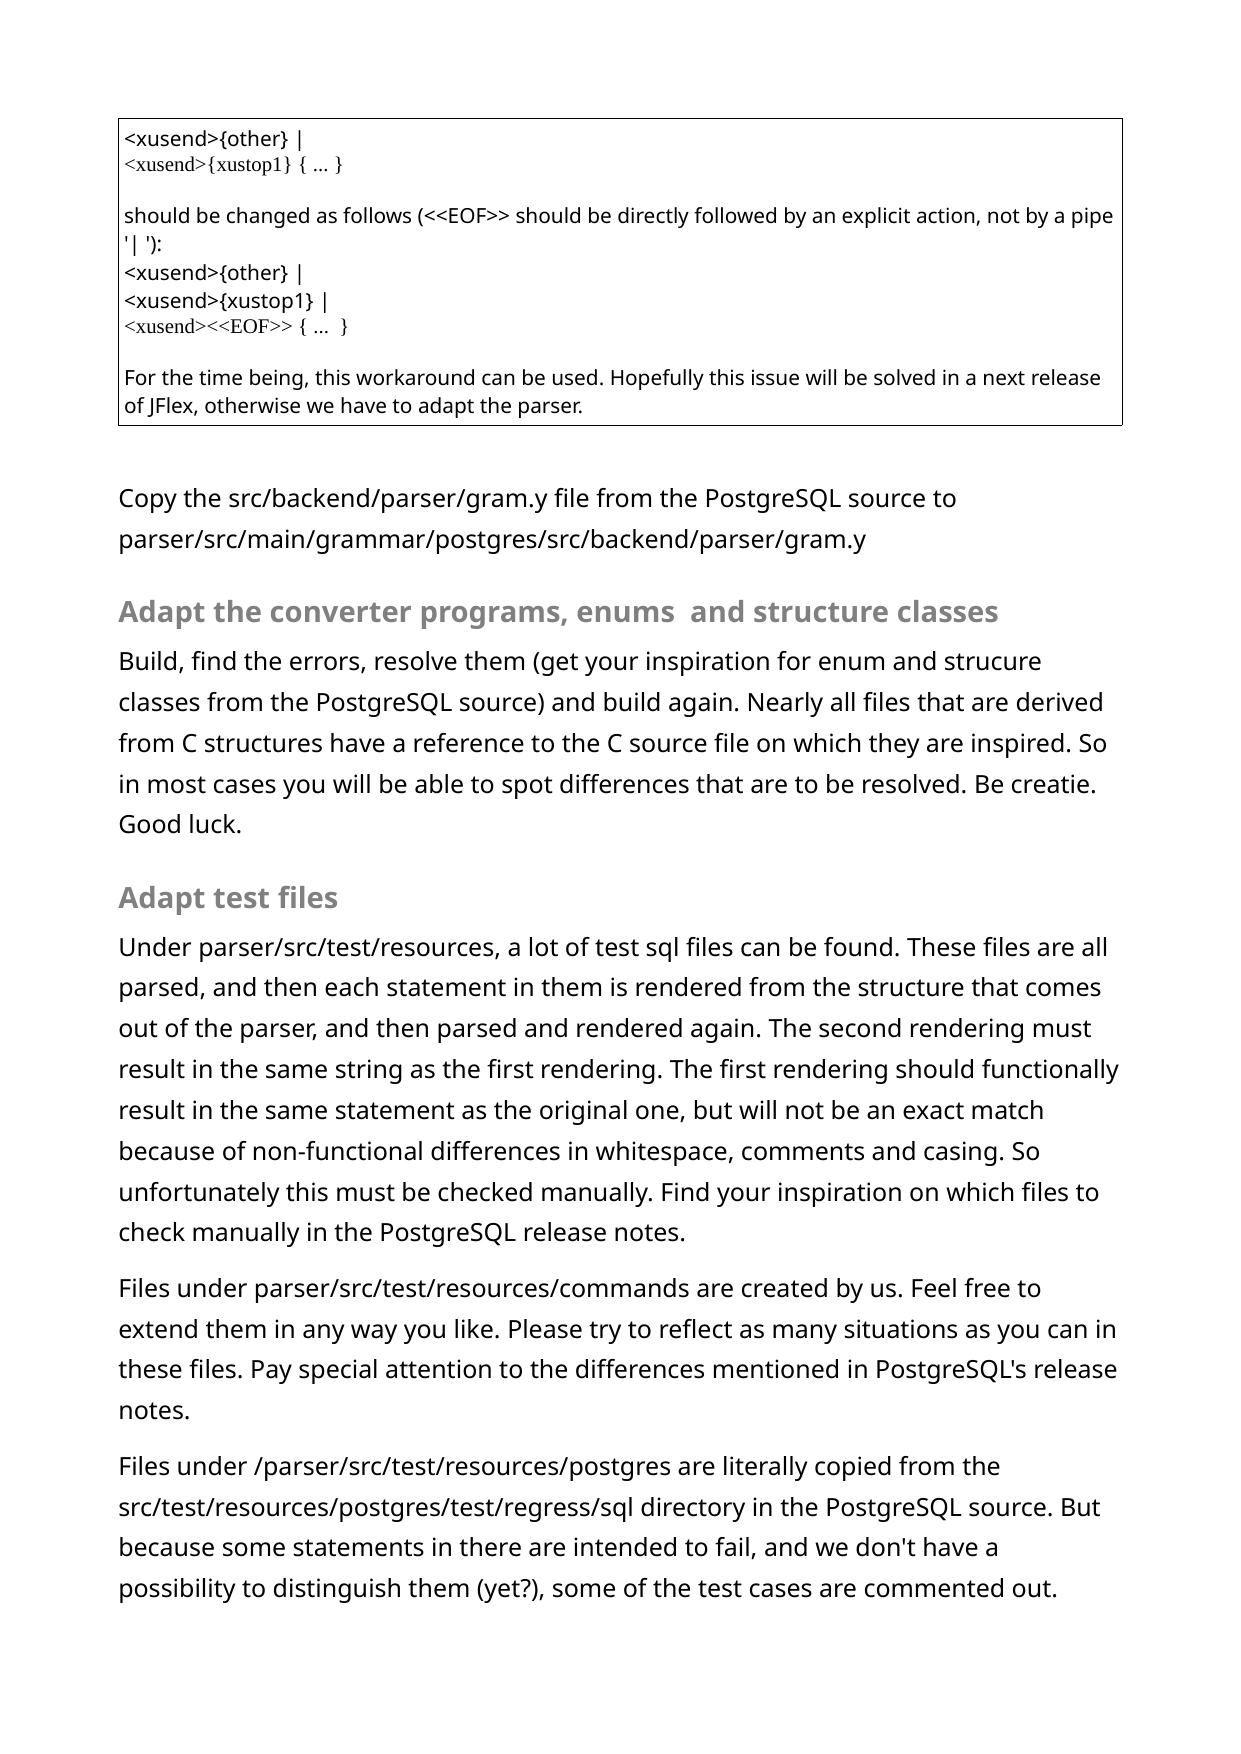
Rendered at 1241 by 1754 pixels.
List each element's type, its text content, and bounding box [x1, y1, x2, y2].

table_header <xusend>{other} | <xusend>{xustop1} { ... } should be changed as follows (<<EOF>> should be directly followed by an explicit action, not by a pipe '| '): <xusend>{other} | <xusend>{xustop1} | <xusend><<EOF>> { ... } For the time being, this workaround can be used. Hopefully this issue will be solved in a next release of JFlex, otherwise we have to adapt the parser. [119, 119, 1122, 425]
text Build, find the errors, resolve them (get your inspiration for enum and strucure classes from the PostgreSQL source) and build again. Nearly all files that are derived from C structures have a reference to the C source file on which they are inspired. So in most cases you will be able to spot differences that are to be resolved. Be creatie. Good luck. [118, 644, 1122, 841]
text Files under parser/src/test/resources/commands are created by us. Feel free to extend them in any way you like. Please try to reflect as many situations as you can in these files. Pay special attention to the differences mentioned in PostgreSQL's release notes. [118, 1271, 1122, 1427]
subtitle Adapt the converter programs, enums and structure classes [118, 592, 1122, 631]
subtitle Adapt test files [118, 877, 1122, 917]
text Copy the src/backend/parser/gram.y file from the PostgreSQL source to parser/src/main/grammar/postgres/src/backend/parser/gram.y [118, 481, 1122, 556]
text Files under /parser/src/test/resources/postgres are literally copied from the src/test/resources/postgres/test/regress/sql directory in the PostgreSQL source. But because some statements in there are intended to fail, and we don't have a possibility to distinguish them (yet?), some of the test cases are commented out. [118, 1448, 1122, 1605]
text Under parser/src/test/resources, a lot of test sql files can be found. These files are all parsed, and then each statement in them is rendered from the structure that comes out of the parser, and then parsed and rendered again. The second rendering must result in the same string as the first rendering. The first rendering should functionally result in the same statement as the original one, but will not be an exact match because of non-functional differences in whitespace, comments and casing. So unfortunately this must be checked manually. Find your inspiration on which files to check manually in the PostgreSQL release notes. [118, 929, 1122, 1249]
